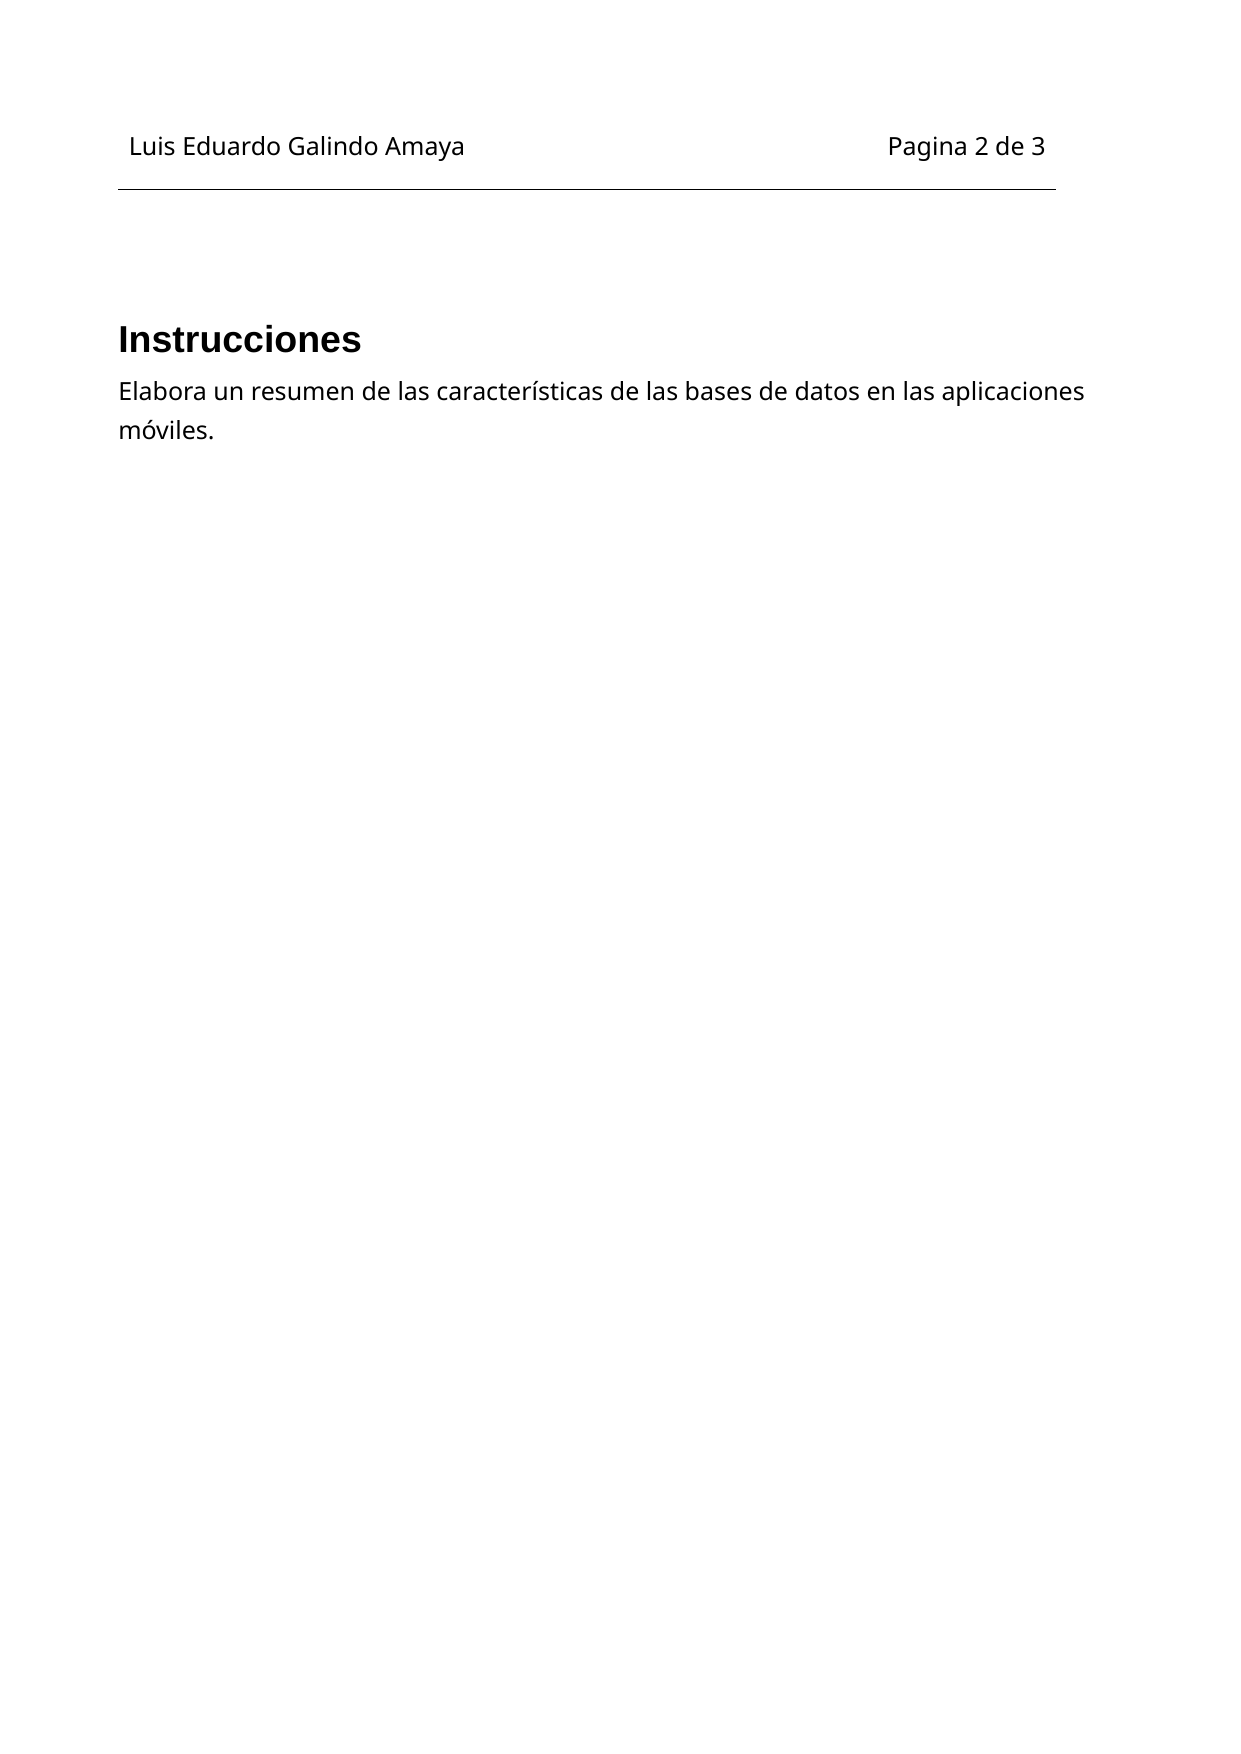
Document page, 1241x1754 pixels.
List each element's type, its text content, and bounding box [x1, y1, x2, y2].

subtitle Instrucciones [118, 318, 1122, 361]
text Elabora un resumen de las características de las bases de datos en las aplicaciones móviles. [118, 373, 1122, 447]
